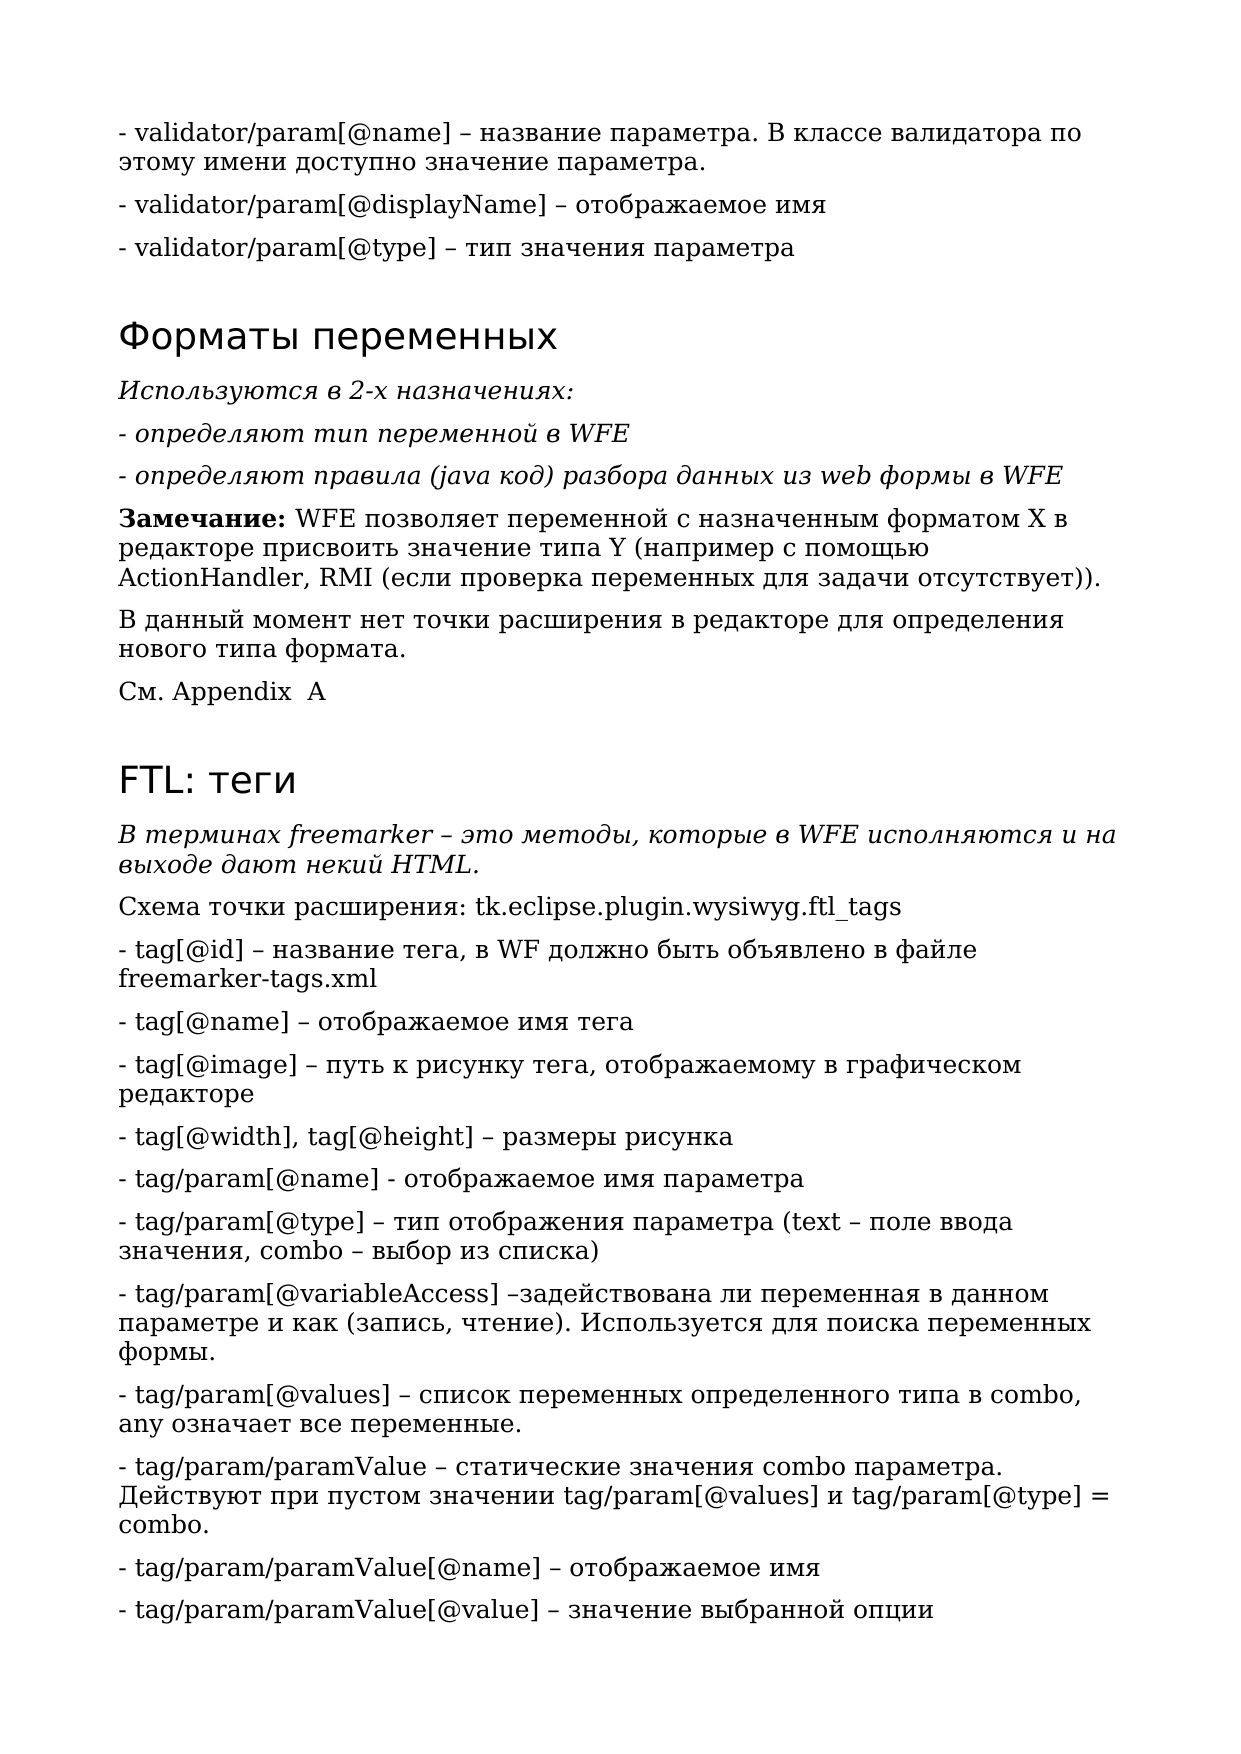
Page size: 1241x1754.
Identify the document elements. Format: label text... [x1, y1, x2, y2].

text Схема точки расширения: tk.eclipse.plugin.wysiwyg.ftl_tags [118, 892, 1122, 922]
text - validator/param[@name] – название параметра. В классе валидатора по этому имени доступно значение параметра. [118, 118, 1122, 176]
text - validator/param[@type] – тип значения параметра [118, 233, 1122, 262]
text - tag[@name] – отображаемое имя тега [118, 1007, 1122, 1036]
subtitle Форматы переменных [118, 314, 1122, 358]
text Замечание: WFE позволяет переменной с назначенным форматом X в редакторе присвоить значение типа Y (например с помощью ActionHandler, RMI (если проверка переменных для задачи отсутствует)). [118, 504, 1122, 592]
text - validator/param[@displayName] – отображаемое имя [118, 190, 1122, 219]
text - tag/param[@values] – список переменных определенного типа в combo, any означает все переменные. [118, 1380, 1122, 1438]
text - tag/param/paramValue – статические значения combo параметра. Действуют при пустом значении tag/param[@values] и tag/param[@type] = combo. [118, 1452, 1122, 1539]
text - tag/param[@variableAccess] –задействована ли переменная в данном параметре и как (запись, чтение). Используется для поиска переменных формы. [118, 1279, 1122, 1366]
text В данный момент нет точки расширения в редакторе для определения нового типа формата. [118, 605, 1122, 664]
text В терминах freemarker – это методы, которые в WFE исполняются и на выходе дают некий HTML. [118, 821, 1122, 879]
text - tag[@id] – название тега, в WF должно быть объявлено в файле freemarker-tags.xml [118, 935, 1122, 993]
subtitle FTL: теги [118, 759, 1122, 803]
text - tag/param[@name] - отображаемое имя параметра [118, 1164, 1122, 1193]
text - tag/param[@type] – тип отображения параметра (text – поле ввода значения, combo – выбор из списка) [118, 1207, 1122, 1265]
text - определяют правила (java код) разбора данных из web формы в WFE [118, 461, 1122, 491]
text См. Appendix A [118, 677, 1122, 706]
text - tag[@width], tag[@height] – размеры рисунка [118, 1122, 1122, 1151]
text - tag[@image] – путь к рисунку тега, отображаемому в графическом редакторе [118, 1050, 1122, 1108]
text - tag/param/paramValue[@value] – значение выбранной опции [118, 1596, 1122, 1625]
text - tag/param/paramValue[@name] – отображаемое имя [118, 1553, 1122, 1582]
text Используются в 2-х назначениях: [118, 376, 1122, 405]
text - определяют тип переменной в WFE [118, 419, 1122, 448]
